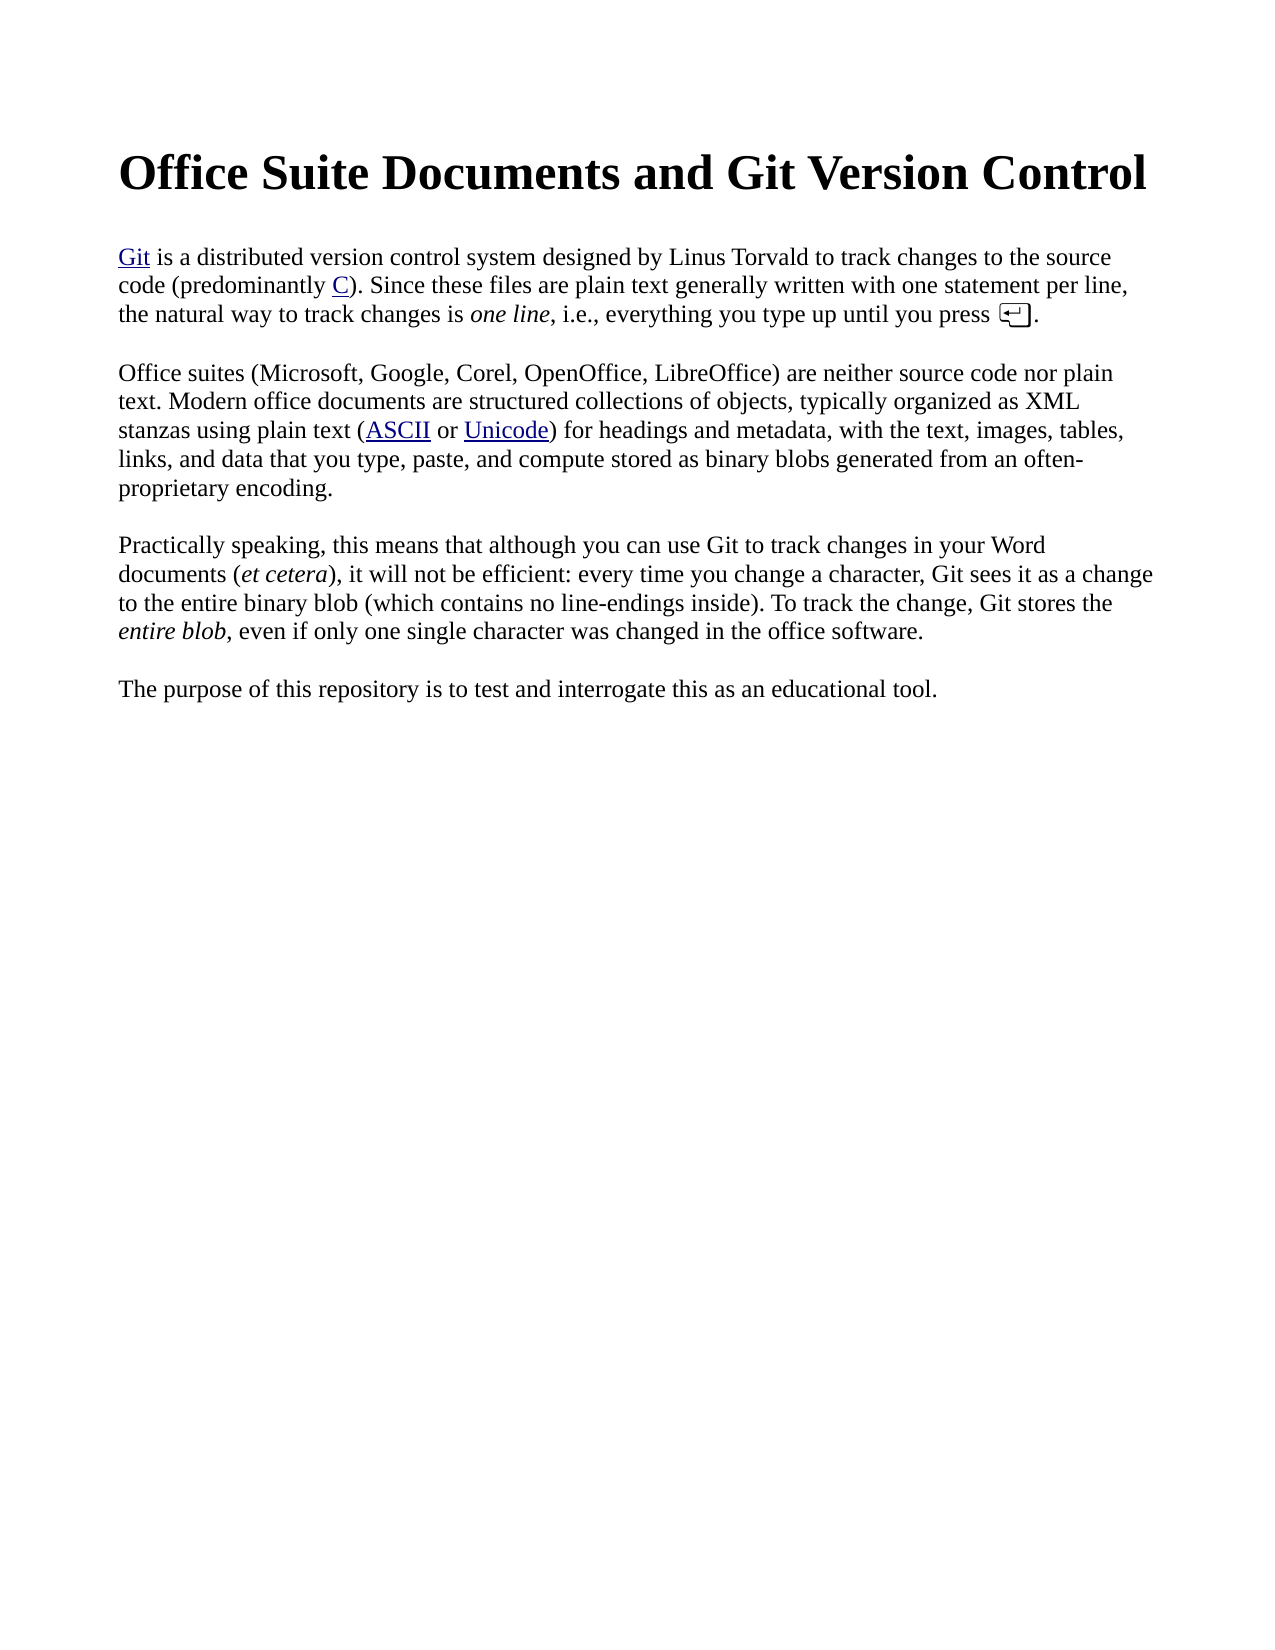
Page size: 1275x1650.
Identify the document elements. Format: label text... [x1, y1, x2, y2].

text Git is a distributed version control system designed by Linus Torvald to track changes to the source code (predominantly C). Since these files are plain text generally written with one statement per line, the natural way to track changes is one line, i.e., everything you type up until you press Enter. [118, 242, 1157, 329]
subtitle Office Suite Documents and Git Version Control [118, 143, 1157, 201]
text Practically speaking, this means that although you can use Git to track changes in your Word documents (et cetera), it will not be efficient: every time you change a character, Git sees it as a change to the entire binary blob (which contains no line-endings inside). To track the change, Git stores the entire blob, even if only one single character was changed in the office software. [118, 530, 1157, 645]
text The purpose of this repository is to test and interrogate this as an educational tool. [118, 674, 1157, 703]
text Office suites (Microsoft, Google, Corel, OpenOffice, LibreOffice) are neither source code nor plain text. Modern office documents are structured collections of objects, typically organized as XML stanzas using plain text (ASCII or Unicode) for headings and metadata, with the text, images, tables, links, and data that you type, paste, and compute stored as binary blobs generated from an often-proprietary encoding. [118, 358, 1157, 501]
